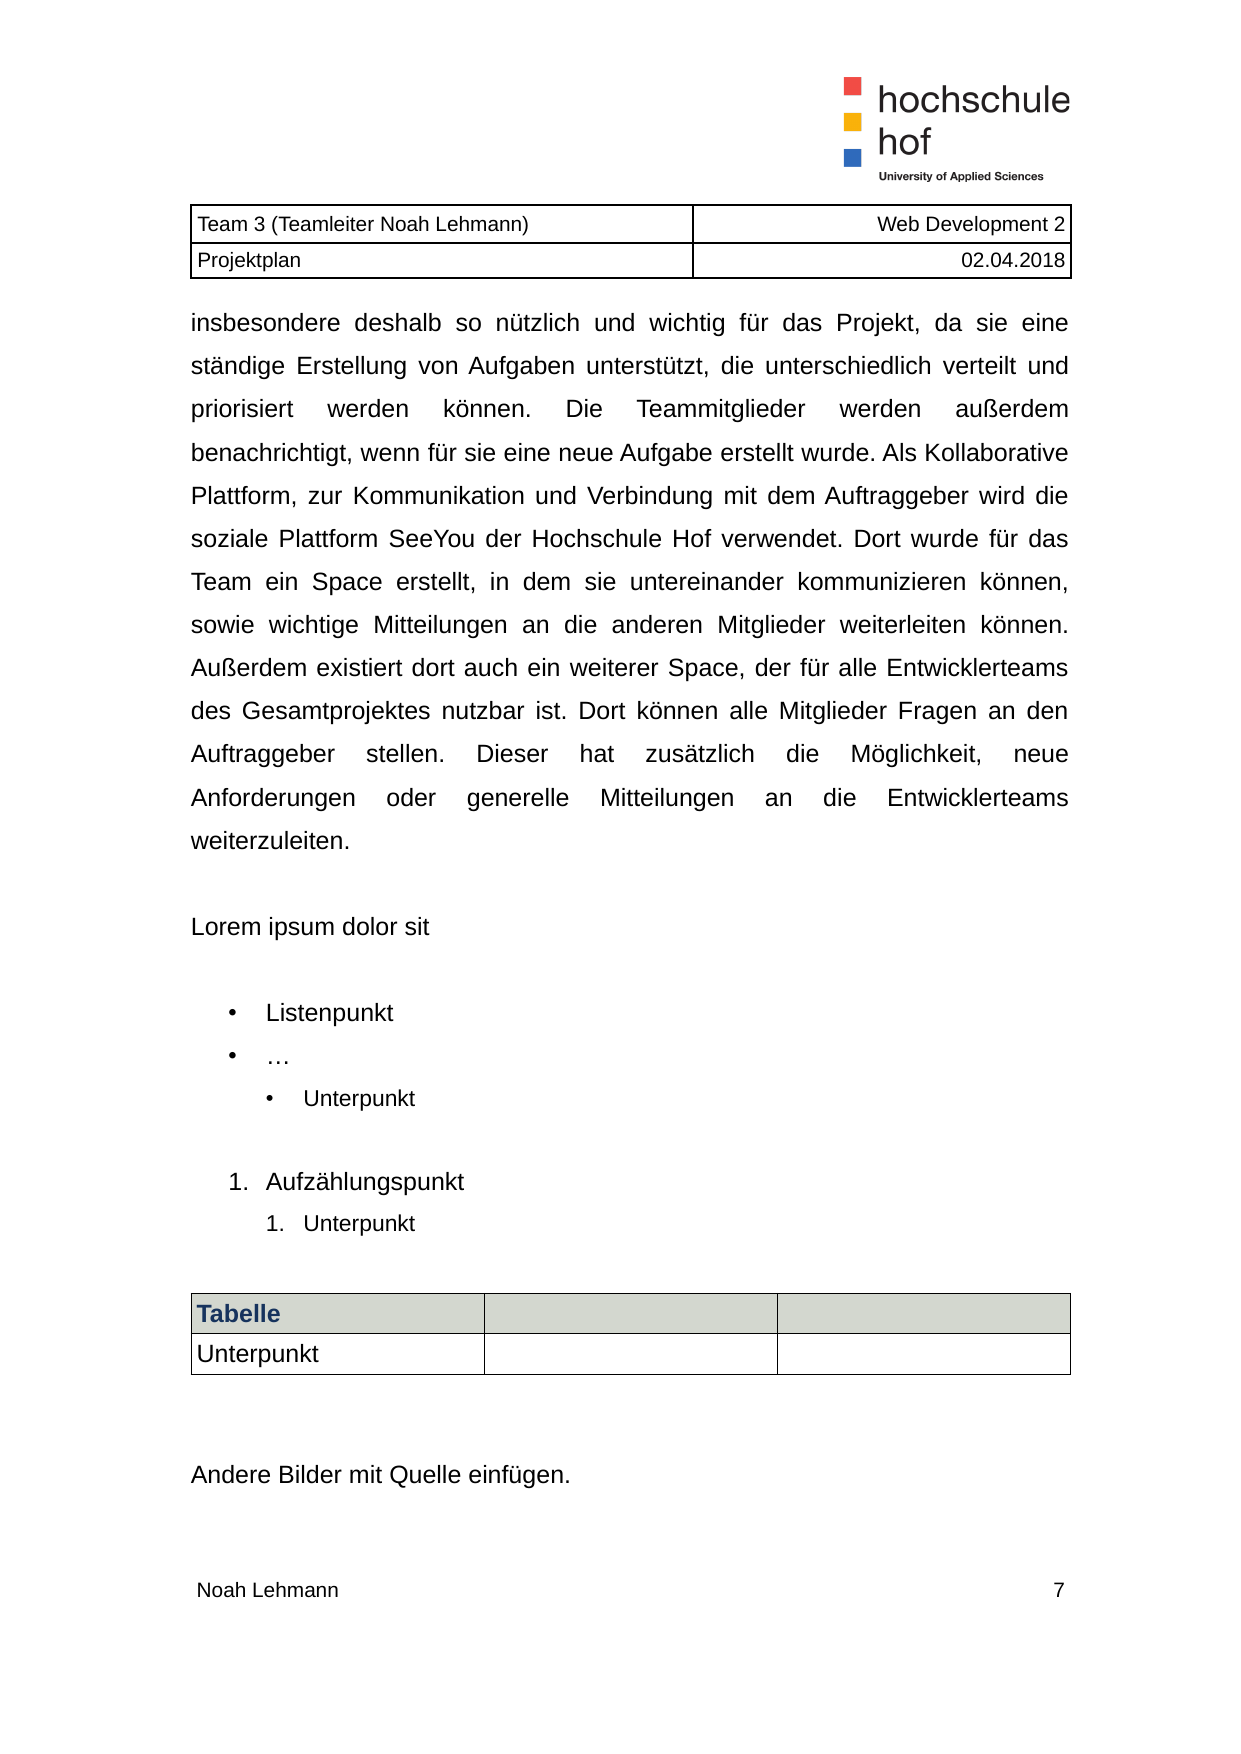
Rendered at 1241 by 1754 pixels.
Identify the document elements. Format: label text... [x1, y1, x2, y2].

table_header Tabelle [192, 1294, 484, 1333]
text Lorem ipsum dolor sit [191, 912, 1070, 941]
list Unterpunkt [266, 1210, 1070, 1237]
text Andere Bilder mit Quelle einfügen. [191, 1460, 1070, 1489]
list Aufzählungspunkt [228, 1167, 1070, 1196]
list … [228, 1041, 1070, 1070]
table_header [485, 1294, 777, 1333]
table_header [778, 1294, 1070, 1333]
picture [843, 77, 1070, 182]
table_cell Unterpunkt [192, 1334, 484, 1373]
text insbesondere deshalb so nützlich und wichtig für das Projekt, da sie eine ständige Erstellung von Aufgaben unterstützt, die unterschiedlich verteilt und priorisiert werden können. Die Teammitglieder werden außerdem benachrichtigt, wenn für sie eine neue Aufgabe erstellt wurde. Als Kollaborative Plattform, zur Kommunikation und Verbindung mit dem Auftraggeber wird die soziale Plattform SeeYou der Hochschule Hof verwendet. Dort wurde für das Team ein Space erstellt, in dem sie untereinander kommunizieren können, sowie wichtige Mitteilungen an die anderen Mitglieder weiterleiten können. Außerdem existiert dort auch ein weiterer Space, der für alle Entwicklerteams des Gesamtprojektes nutzbar ist. Dort können alle Mitglieder Fragen an den Auftraggeber stellen. Dieser hat zusätzlich die Möglichkeit, neue Anforderungen oder generelle Mitteilungen an die Entwicklerteams weiterzuleiten. [191, 308, 1070, 854]
list Unterpunkt [266, 1084, 1070, 1111]
table_cell [485, 1334, 777, 1373]
list Listenpunkt [228, 998, 1070, 1027]
table_cell [778, 1334, 1070, 1373]
